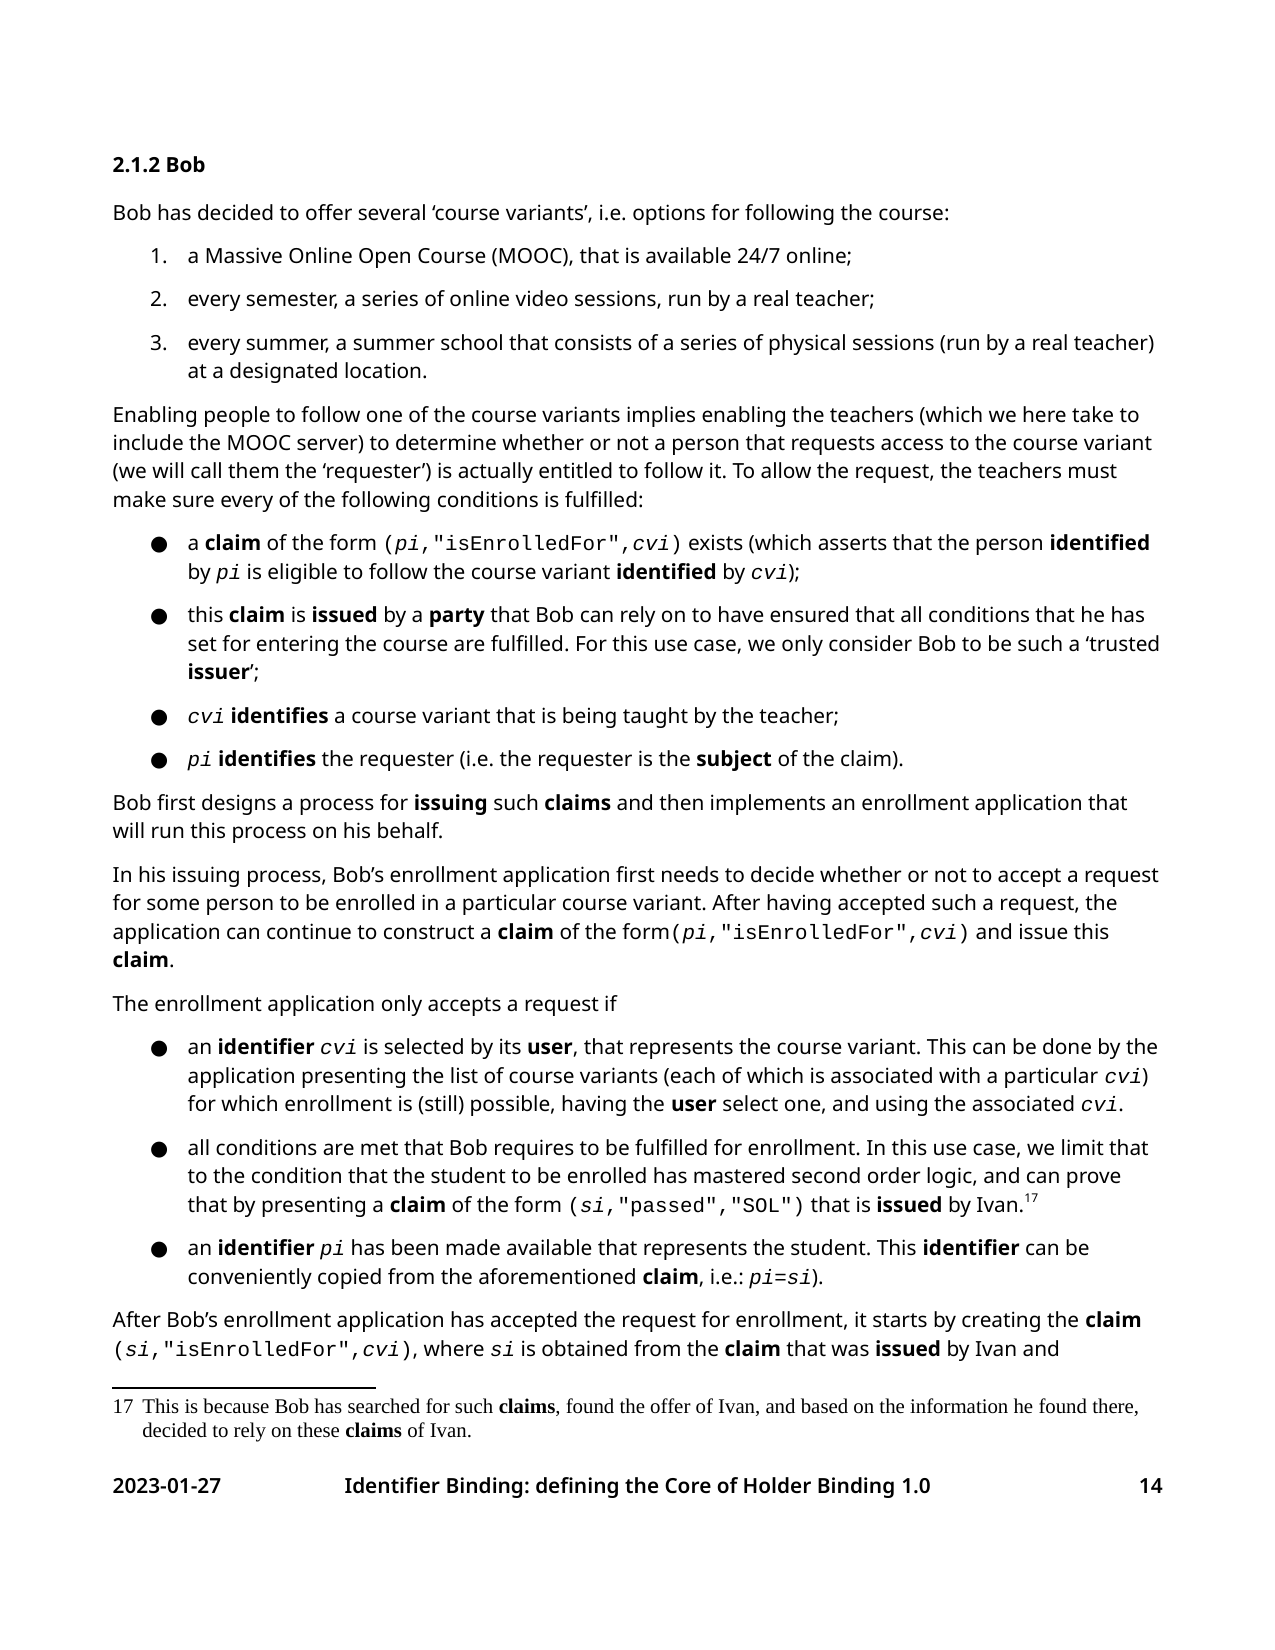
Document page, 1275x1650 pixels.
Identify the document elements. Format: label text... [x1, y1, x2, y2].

list an identifier pi has been made available that represents the student. This identifier can be conveniently copied from the aforementioned claim, i.e.: pi=si). [150, 1233, 1162, 1290]
list a claim of the form (pi,"isEnrolledFor",cvi) exists (which asserts that the person identified by pi is eligible to follow the course variant identified by cvi); [150, 528, 1162, 586]
text Bob first designs a process for issuing such claims and then implements an enrollment application that will run this process on his behalf. [112, 788, 1162, 845]
list an identifier cvi is selected by its user, that represents the course variant. This can be done by the application presenting the list of course variants (each of which is associated with a particular cvi) for which enrollment is (still) possible, having the user select one, and using the associated cvi. [150, 1032, 1162, 1118]
text The enrollment application only accepts a request if [112, 989, 1162, 1017]
list all conditions are met that Bob requires to be fulfilled for enrollment. In this use case, we limit that to the condition that the student to be enrolled has mastered second order logic, and can prove that by presenting a claim of the form (si,"passed","SOL") that is issued by Ivan. [150, 1133, 1162, 1218]
list This is because Bob has searched for such claims, found the offer of Ivan, and based on the information he found there, decided to rely on these claims of Ivan. [112, 1394, 1162, 1442]
list pi identifies the requester (i.e. the requester is the subject of the claim). [150, 744, 1162, 773]
text In his issuing process, Bob’s enrollment application first needs to decide whether or not to accept a request for some person to be enrolled in a particular course variant. After having accepted such a request, the application can continue to construct a claim of the form(pi,"isEnrolledFor",cvi) and issue this claim. [112, 860, 1162, 974]
list this claim is issued by a party that Bob can rely on to have ensured that all conditions that he has set for entering the course are fulfilled. For this use case, we only consider Bob to be such a ‘trusted issuer’; [150, 601, 1162, 686]
text Bob has decided to offer several ‘course variants’, i.e. options for following the course: [112, 198, 1162, 226]
list every semester, a series of online video sessions, run by a real teacher; [150, 284, 1162, 313]
text Enabling people to follow one of the course variants implies enabling the teachers (which we here take to include the MOOC server) to determine whether or not a person that requests access to the course variant (we will call them the ‘requester’) is actually entitled to follow it. To allow the request, the teachers must make sure every of the following conditions is fulfilled: [112, 400, 1162, 513]
subtitle 2.1.2 Bob [112, 150, 1162, 178]
text After Bob’s enrollment application has accepted the request for enrollment, it starts by creating the claim (si,"isEnrolledFor",cvi), where si is obtained from the claim that was issued by Ivan and [112, 1305, 1162, 1362]
list cvi identifies a course variant that is being taught by the teacher; [150, 701, 1162, 729]
list every summer, a summer school that consists of a series of physical sessions (run by a real teacher) at a designated location. [150, 328, 1162, 385]
list a Massive Online Open Course (MOOC), that is available 24/7 online; [150, 241, 1162, 269]
